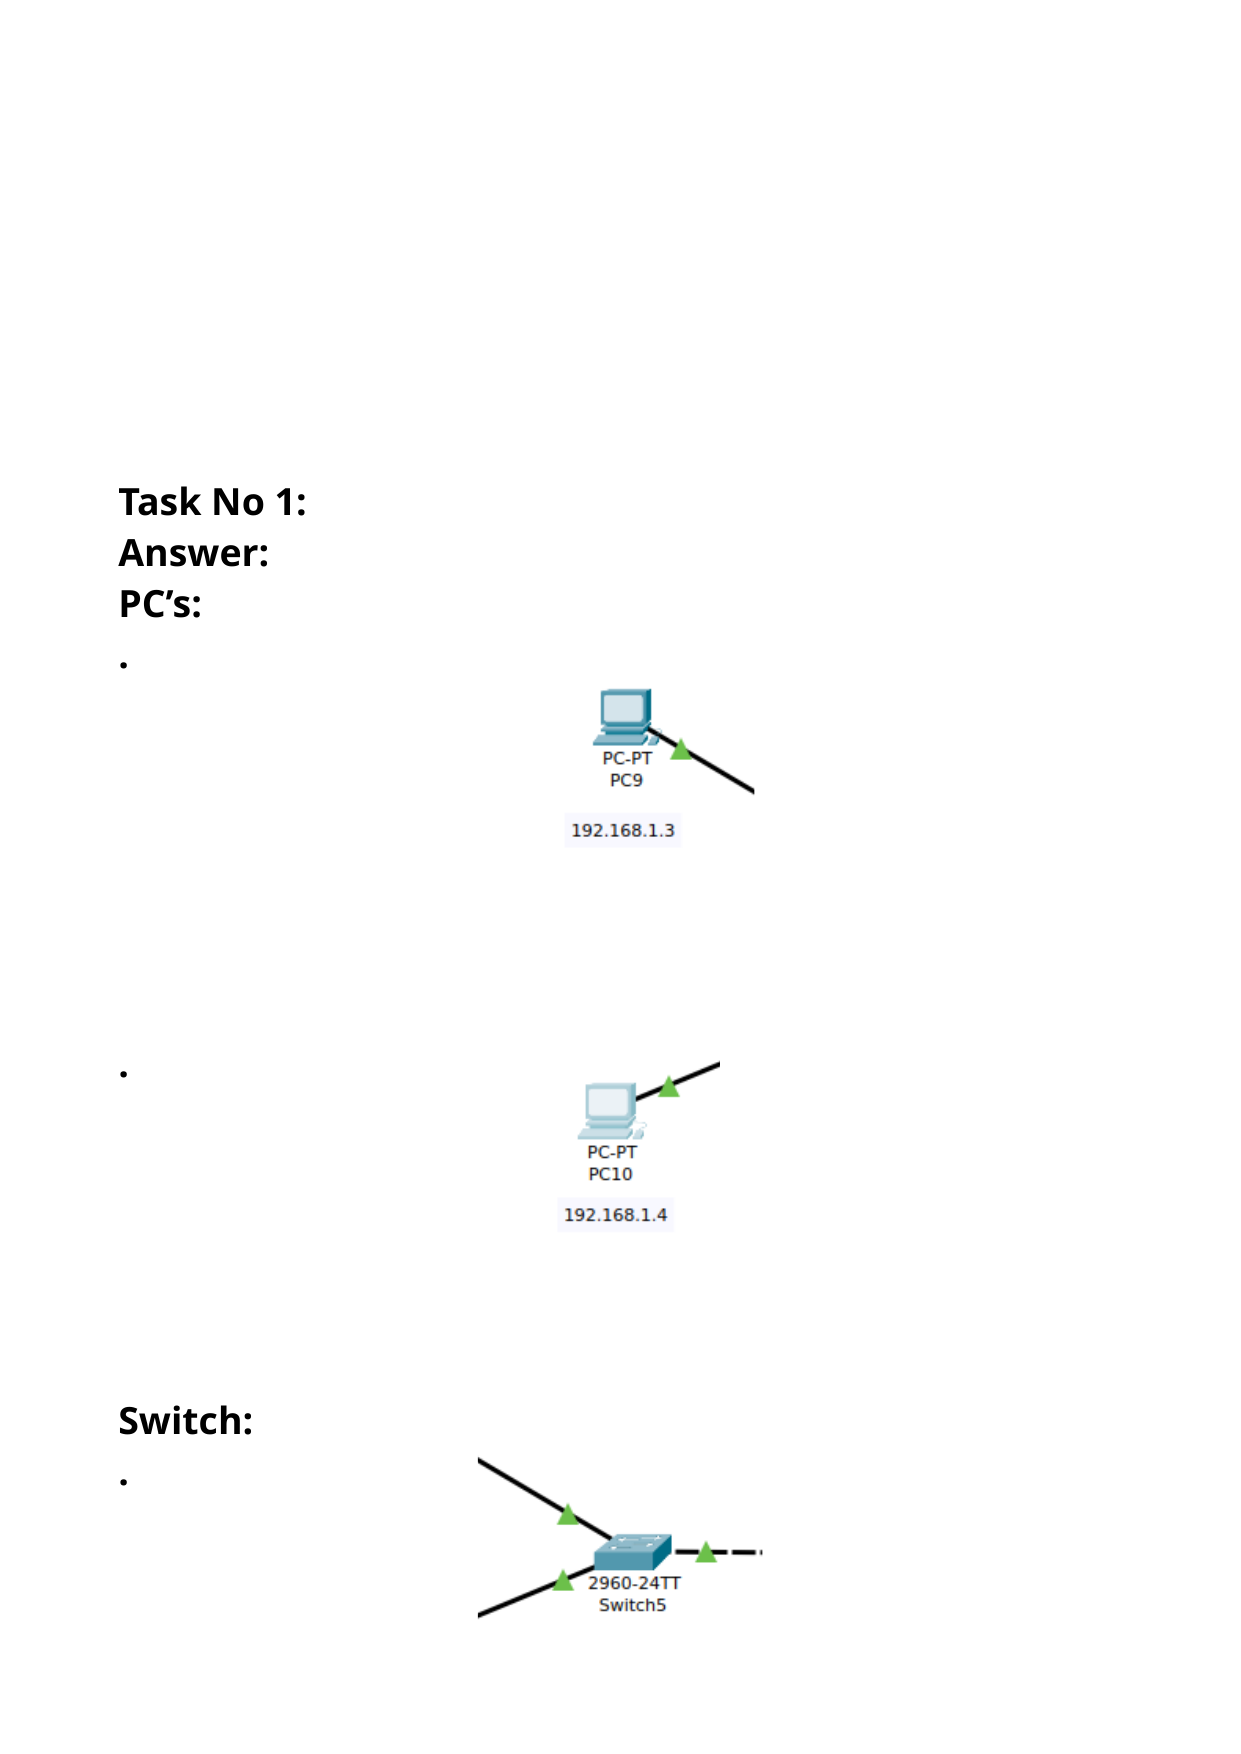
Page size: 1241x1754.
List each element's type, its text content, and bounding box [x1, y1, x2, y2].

text PC’s: [118, 577, 1122, 628]
text Answer: [118, 526, 1122, 577]
picture [477, 1445, 763, 1682]
picture [485, 628, 755, 895]
text . [118, 628, 485, 679]
text [763, 1445, 1122, 1496]
text Task No 1: [118, 475, 1122, 526]
text . [118, 1037, 520, 1088]
text Switch: [118, 1394, 1122, 1445]
picture [520, 1036, 720, 1259]
text [755, 628, 1122, 679]
text [720, 1037, 1122, 1088]
text . [118, 1445, 477, 1496]
